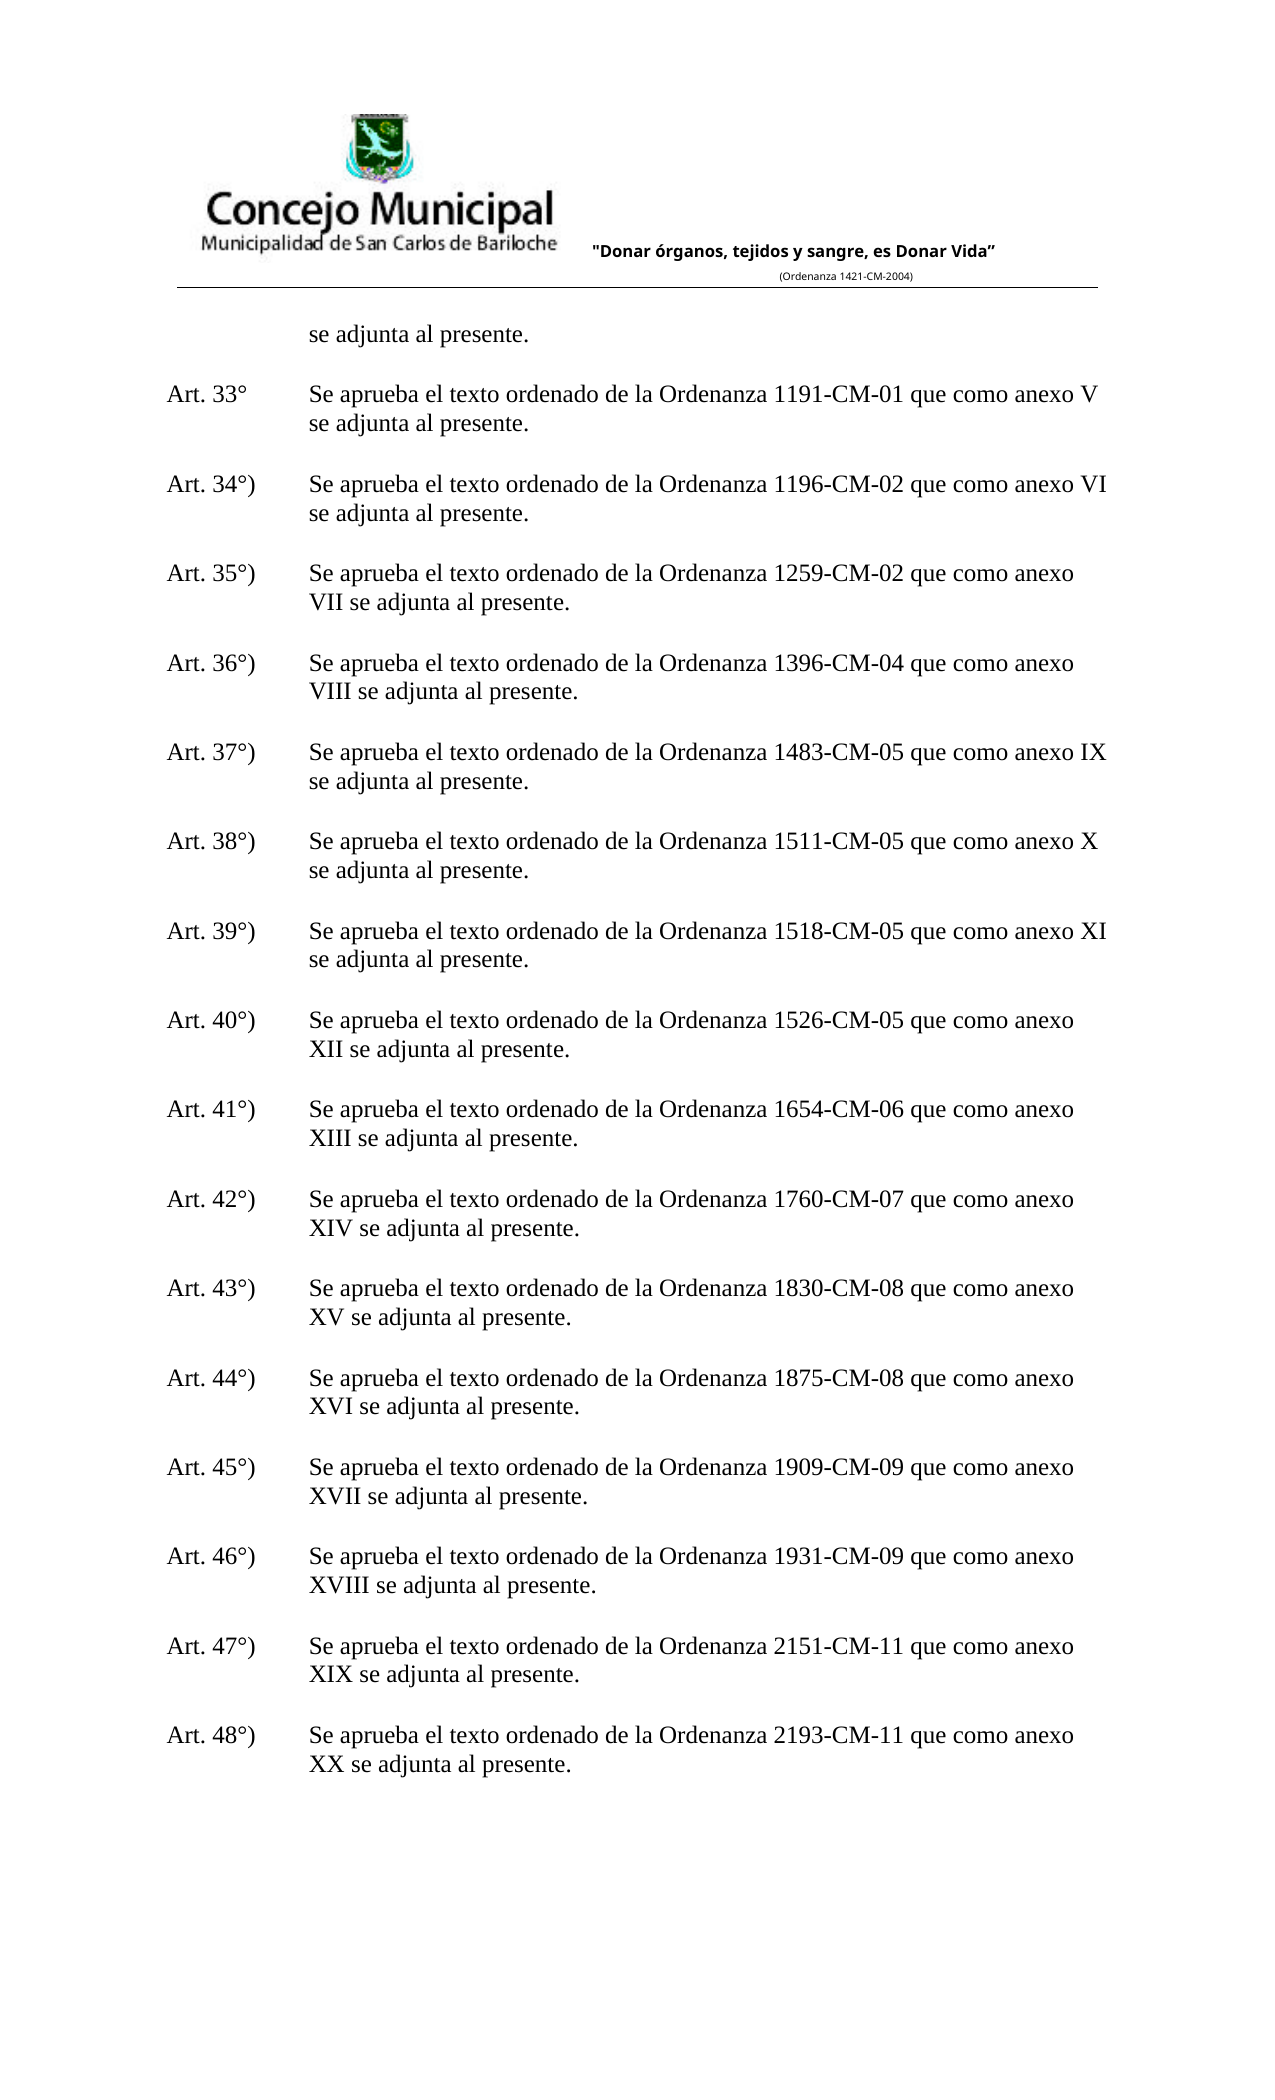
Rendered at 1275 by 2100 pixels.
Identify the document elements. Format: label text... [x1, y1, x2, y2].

table_cell Art. 45°) [165, 1450, 307, 1540]
table_cell Art. 46°) [165, 1540, 307, 1629]
table_cell [165, 1808, 307, 1840]
table_cell [307, 1840, 1110, 1872]
table_cell Se aprueba el texto ordenado de la Ordenanza 1654-CM-06 que como anexo XIII se adjunta al presente. [307, 1093, 1110, 1182]
table_cell [307, 1808, 1110, 1840]
table_cell Art. 39°) [165, 914, 307, 1003]
table_cell Se aprueba el texto ordenado de la Ordenanza 1760-CM-07 que como anexo XIV se adjunta al presente. [307, 1182, 1110, 1272]
table_cell [165, 1840, 307, 1872]
table_cell Se aprueba el texto ordenado de la Ordenanza 1396-CM-04 que como anexo VIII se adjunta al presente. [307, 646, 1110, 735]
table_cell Se aprueba el texto ordenado de la Ordenanza 1518-CM-05 que como anexo XI se adjunta al presente. [307, 914, 1110, 1003]
table_cell Se aprueba el texto ordenado de la Ordenanza 1931-CM-09 que como anexo XVIII se adjunta al presente. [307, 1540, 1110, 1629]
table_cell Se aprueba el texto ordenado de la Ordenanza 2151-CM-11 que como anexo XIX se adjunta al presente. [307, 1629, 1110, 1718]
table_cell Se aprueba el texto ordenado de la Ordenanza 1526-CM-05 que como anexo XII se adjunta al presente. [307, 1004, 1110, 1093]
table_cell Se aprueba el texto ordenado de la Ordenanza 1196-CM-02 que como anexo VI se adjunta al presente. [307, 467, 1110, 557]
table_cell Art. 43°) [165, 1272, 307, 1361]
table_cell Art. 40°) [165, 1004, 307, 1093]
table_cell Art. 42°) [165, 1182, 307, 1272]
table_cell Art. 41°) [165, 1093, 307, 1182]
table_cell Art. 35°) [165, 557, 307, 646]
table_cell [165, 317, 307, 378]
table_cell Se aprueba el texto ordenado de la Ordenanza 1830-CM-08 que como anexo XV se adjunta al presente. [307, 1272, 1110, 1361]
table_cell Art. 44°) [165, 1361, 307, 1450]
table_cell Se aprueba el texto ordenado de la Ordenanza 1875-CM-08 que como anexo XVI se adjunta al presente. [307, 1361, 1110, 1450]
table_cell Art. 38°) [165, 825, 307, 914]
table_cell Se aprueba el texto ordenado de la Ordenanza 1259-CM-02 que como anexo VII se adjunta al presente. [307, 557, 1110, 646]
table_cell Art. 37°) [165, 735, 307, 825]
table_cell Se aprueba el texto ordenado de la Ordenanza 1511-CM-05 que como anexo X se adjunta al presente. [307, 825, 1110, 914]
table_cell Art. 36°) [165, 646, 307, 735]
table_cell Se aprueba el texto ordenado de la Ordenanza 1483-CM-05 que como anexo IX se adjunta al presente. [307, 735, 1110, 825]
table_cell Art. 33° [165, 378, 307, 467]
table_cell Se aprueba el texto ordenado de la Ordenanza 1191-CM-01 que como anexo V se adjunta al presente. [307, 378, 1110, 467]
table_cell se adjunta al presente. [307, 317, 1110, 378]
table_cell Art. 34°) [165, 467, 307, 557]
table_cell Art. 47°) [165, 1629, 307, 1718]
table_cell Se aprueba el texto ordenado de la Ordenanza 1909-CM-09 que como anexo XVII se adjunta al presente. [307, 1450, 1110, 1540]
table_cell Art. 48°) [165, 1719, 307, 1808]
table_cell Se aprueba el texto ordenado de la Ordenanza 2193-CM-11 que como anexo XX se adjunta al presente. [307, 1719, 1110, 1808]
picture [177, 114, 589, 264]
